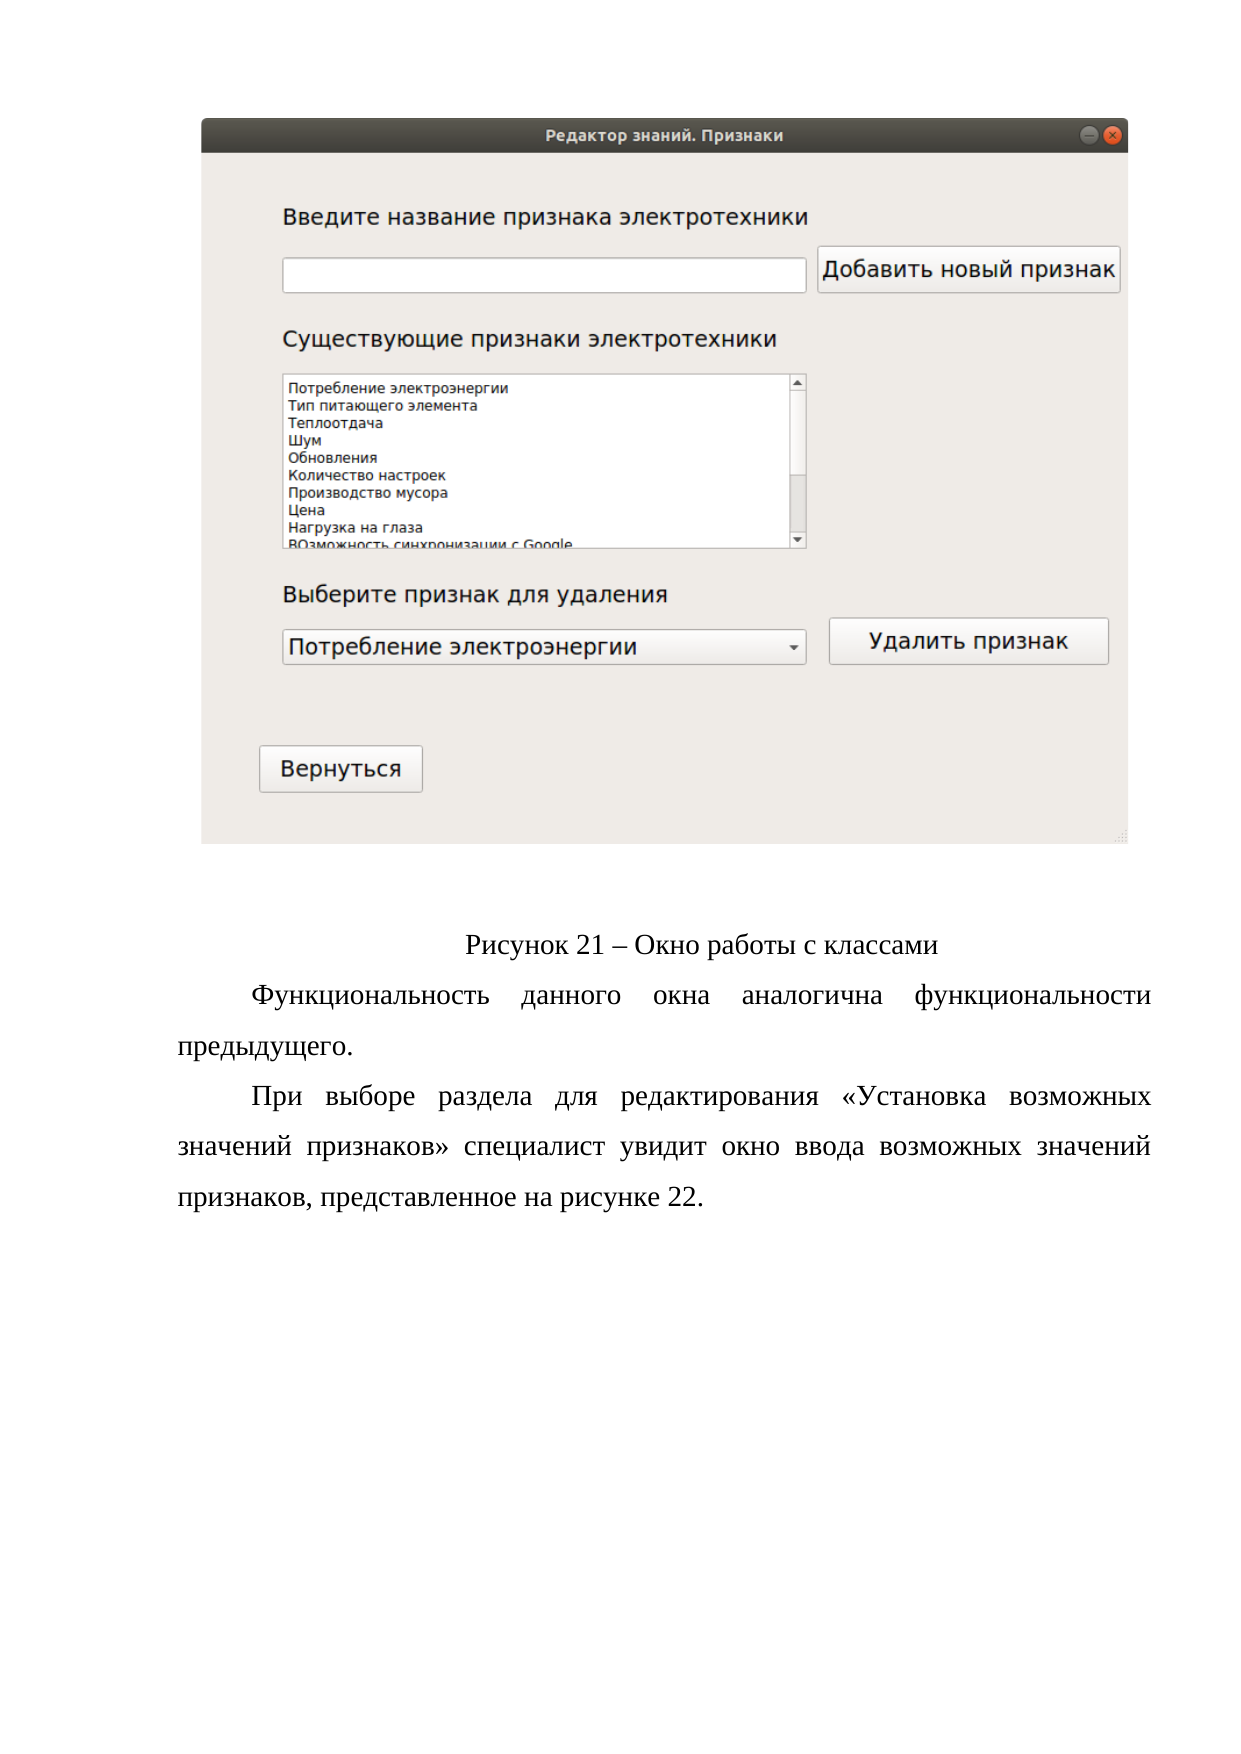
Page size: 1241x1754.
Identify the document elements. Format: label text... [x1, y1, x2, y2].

text Рисунок 21 – Окно работы с классами [177, 927, 1152, 961]
text При выборе раздела для редактирования «Установка возможных значений признаков» специалист увидит окно ввода возможных значений признаков, представленное на рисунке 22. [177, 1078, 1152, 1212]
picture [201, 118, 1129, 844]
text Функциональность данного окна аналогична функциональности предыдущего. [177, 977, 1152, 1061]
